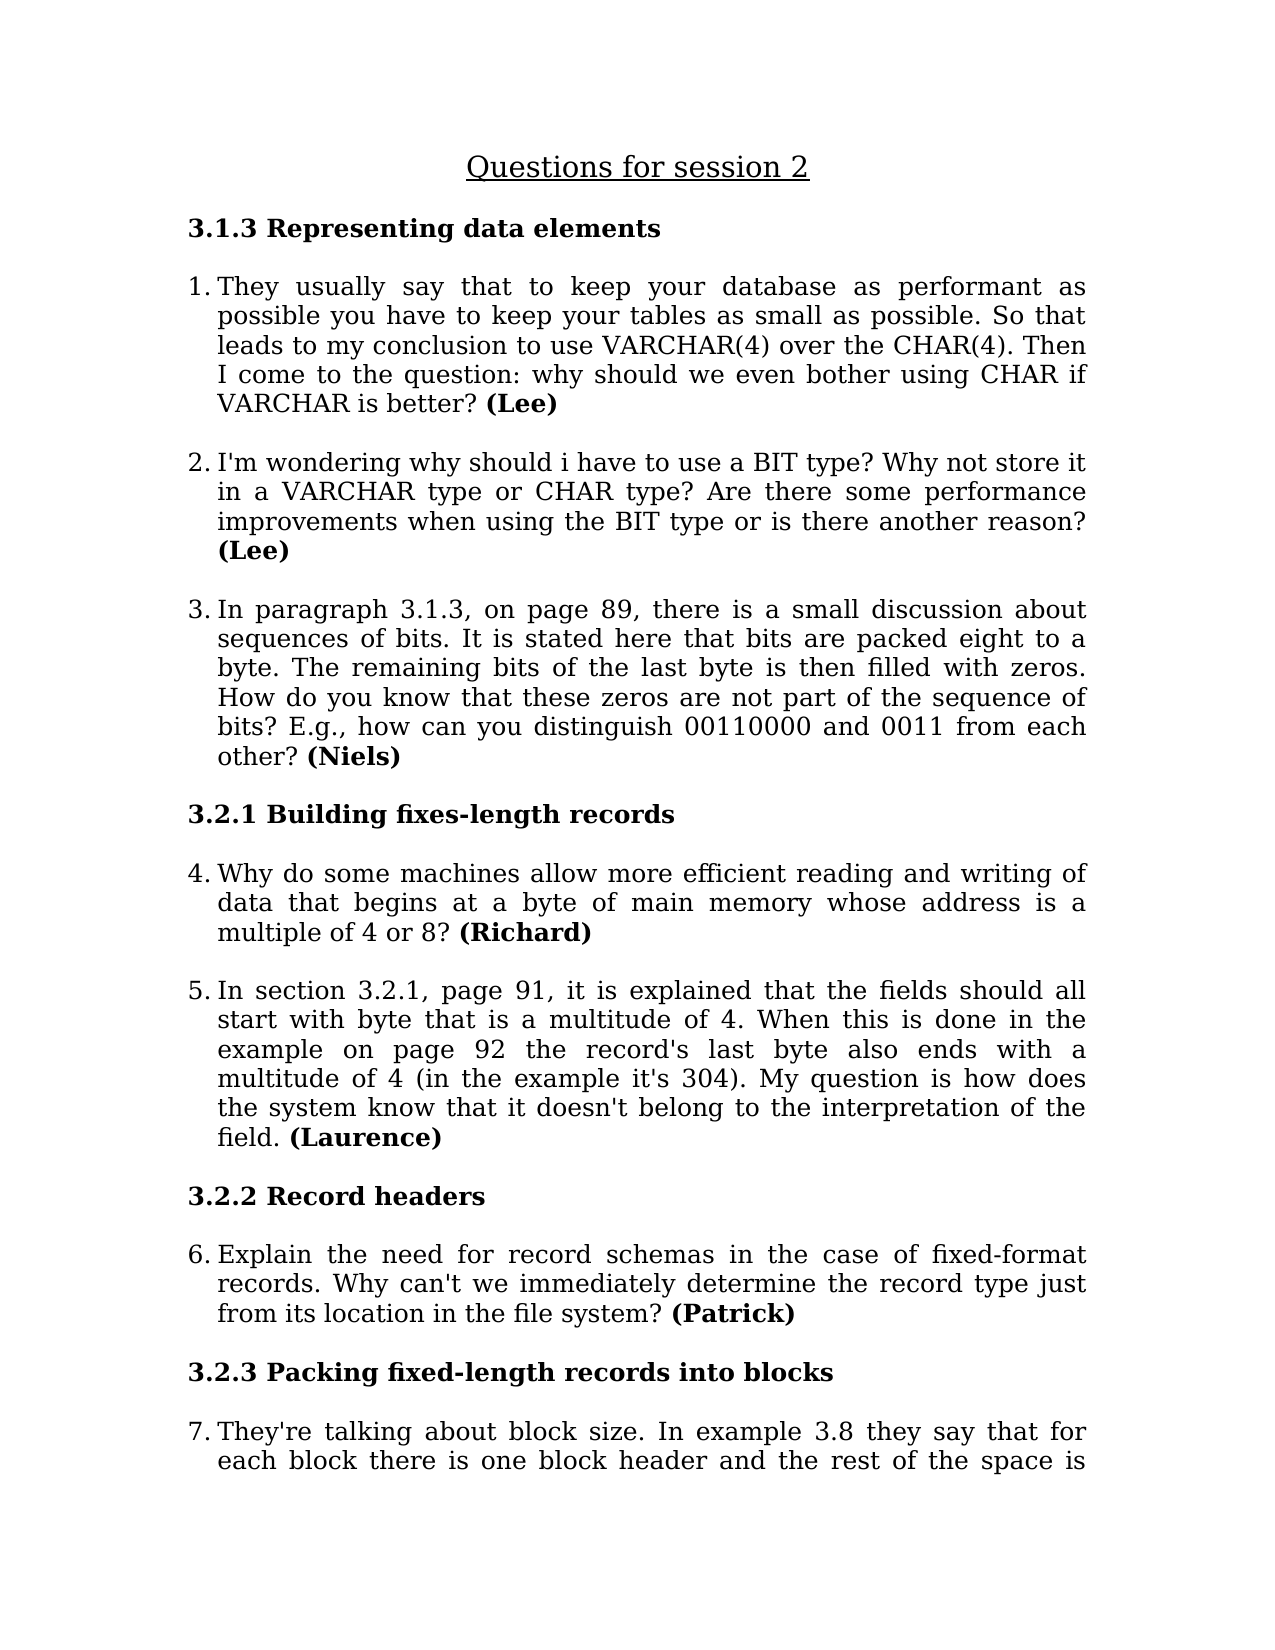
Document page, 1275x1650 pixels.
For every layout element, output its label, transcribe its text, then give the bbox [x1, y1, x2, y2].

list Explain the need for record schemas in the case of fixed-format records. Why can't we immediately determine the record type just from its location in the file system? (Patrick) [187, 1240, 1087, 1328]
text 3.2.1 Building fixes-length records [187, 800, 1087, 830]
list In section 3.2.1, page 91, it is explained that the fields should all start with byte that is a multitude of 4. When this is done in the example on page 92 the record's last byte also ends with a multitude of 4 (in the example it's 304). My question is how does the system know that it doesn't belong to the interpretation of the field. (Laurence) [187, 976, 1087, 1152]
text Questions for session 2 [187, 150, 1087, 184]
list They're talking about block size. In example 3.8 they say that for each block there is one block header and the rest of the space is [187, 1417, 1087, 1475]
list I'm wondering why should i have to use a BIT type? Why not store it in a VARCHAR type or CHAR type? Are there some performance improvements when using the BIT type or is there another reason? (Lee) [187, 448, 1087, 566]
list Why do some machines allow more efficient reading and writing of data that begins at a byte of main memory whose address is a multiple of 4 or 8? (Richard) [187, 859, 1087, 947]
text 3.2.3 Packing fixed-length records into blocks [187, 1358, 1087, 1387]
list In paragraph 3.1.3, on page 89, there is a small discussion about sequences of bits. It is stated here that bits are packed eight to a byte. The remaining bits of the last byte is then filled with zeros. How do you know that these zeros are not part of the sequence of bits? E.g., how can you distinguish 00110000 and 0011 from each other? (Niels) [187, 595, 1087, 771]
text 3.1.3 Representing data elements [187, 213, 1087, 243]
text 3.2.2 Record headers [187, 1182, 1087, 1211]
list They usually say that to keep your database as performant as possible you have to keep your tables as small as possible. So that leads to my conclusion to use VARCHAR(4) over the CHAR(4). Then I come to the question: why should we even bother using CHAR if VARCHAR is better? (Lee) [187, 272, 1087, 419]
